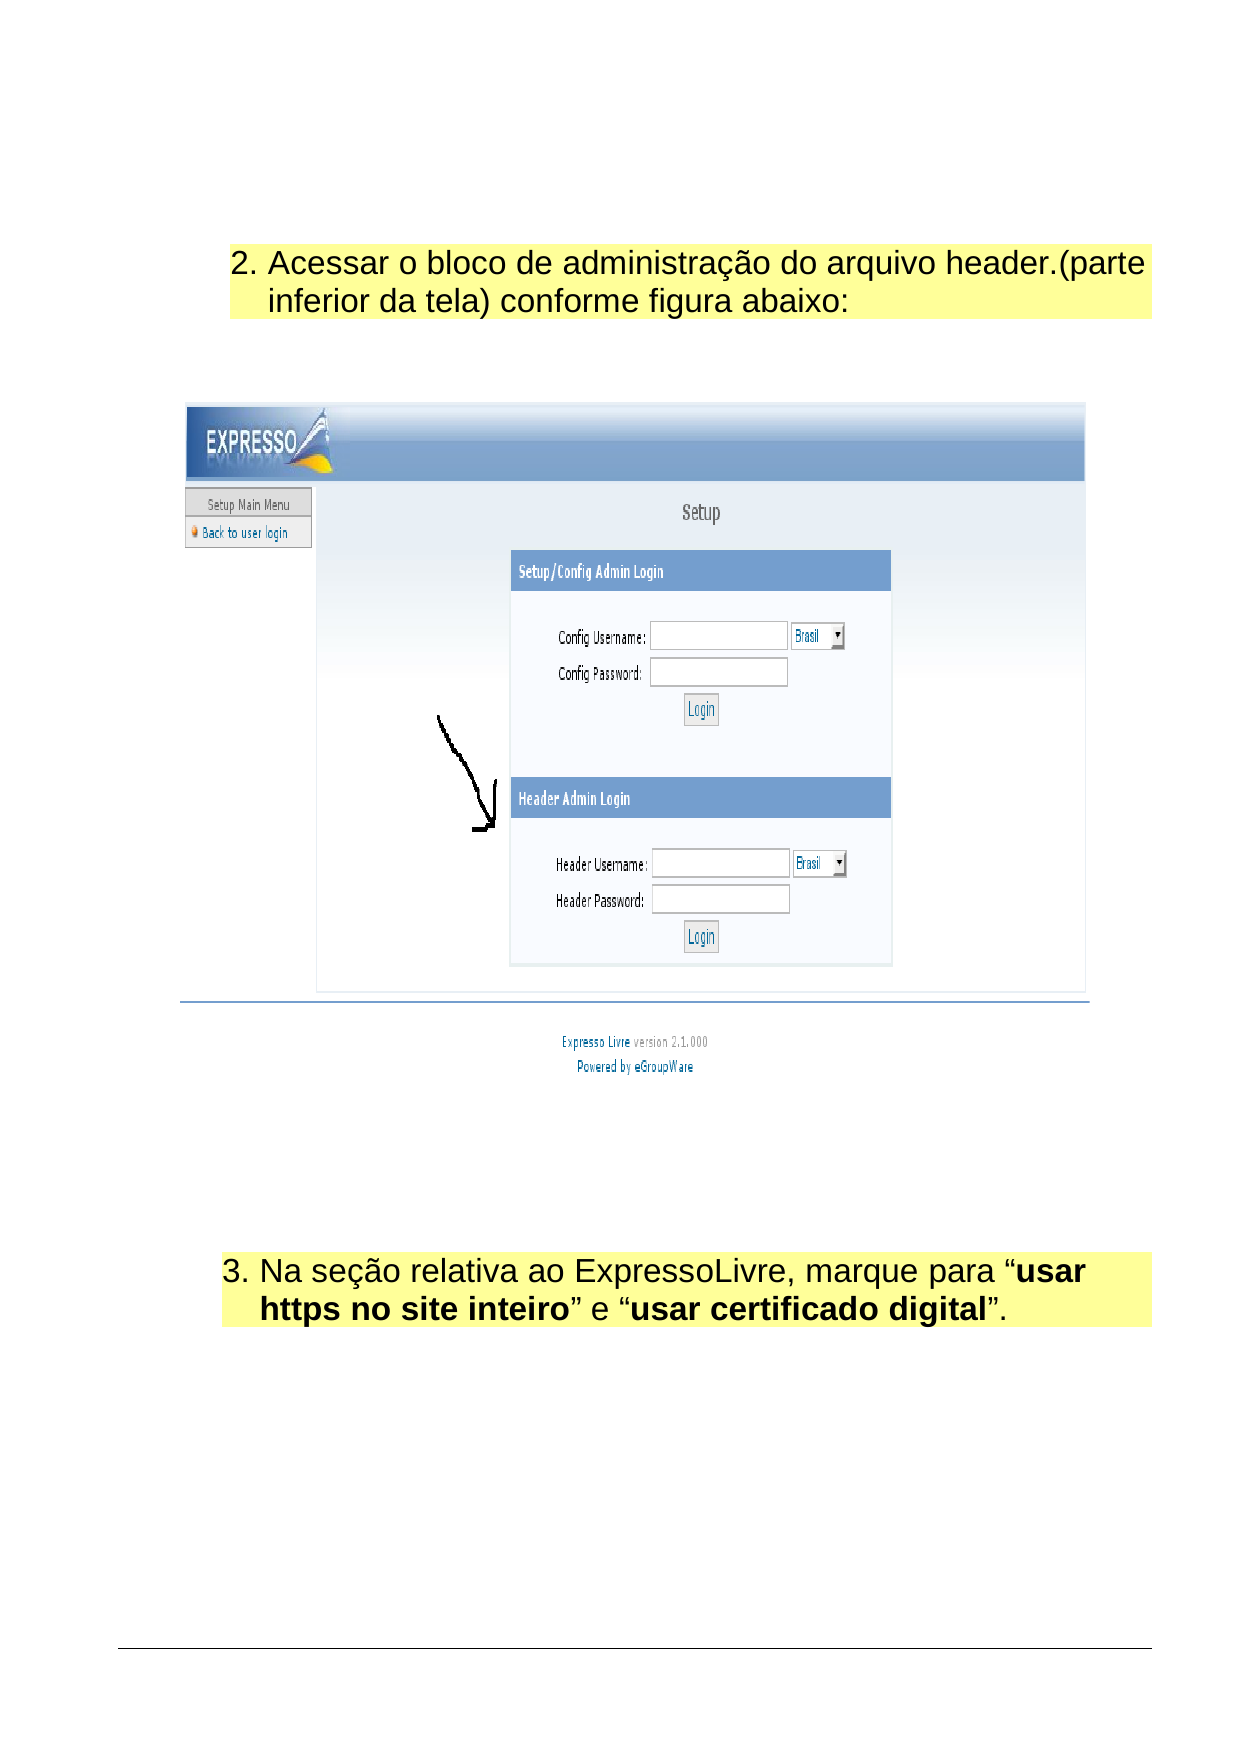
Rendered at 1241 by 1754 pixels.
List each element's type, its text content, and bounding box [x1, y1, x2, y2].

picture [180, 394, 1090, 1140]
list Na seção relativa ao ExpressoLivre, marque para “usar https no site inteiro” e “usar certificado digital”. [222, 1252, 1152, 1327]
list Acessar o bloco de administração do arquivo header.(parte inferior da tela) conforme figura abaixo: [230, 244, 1152, 319]
